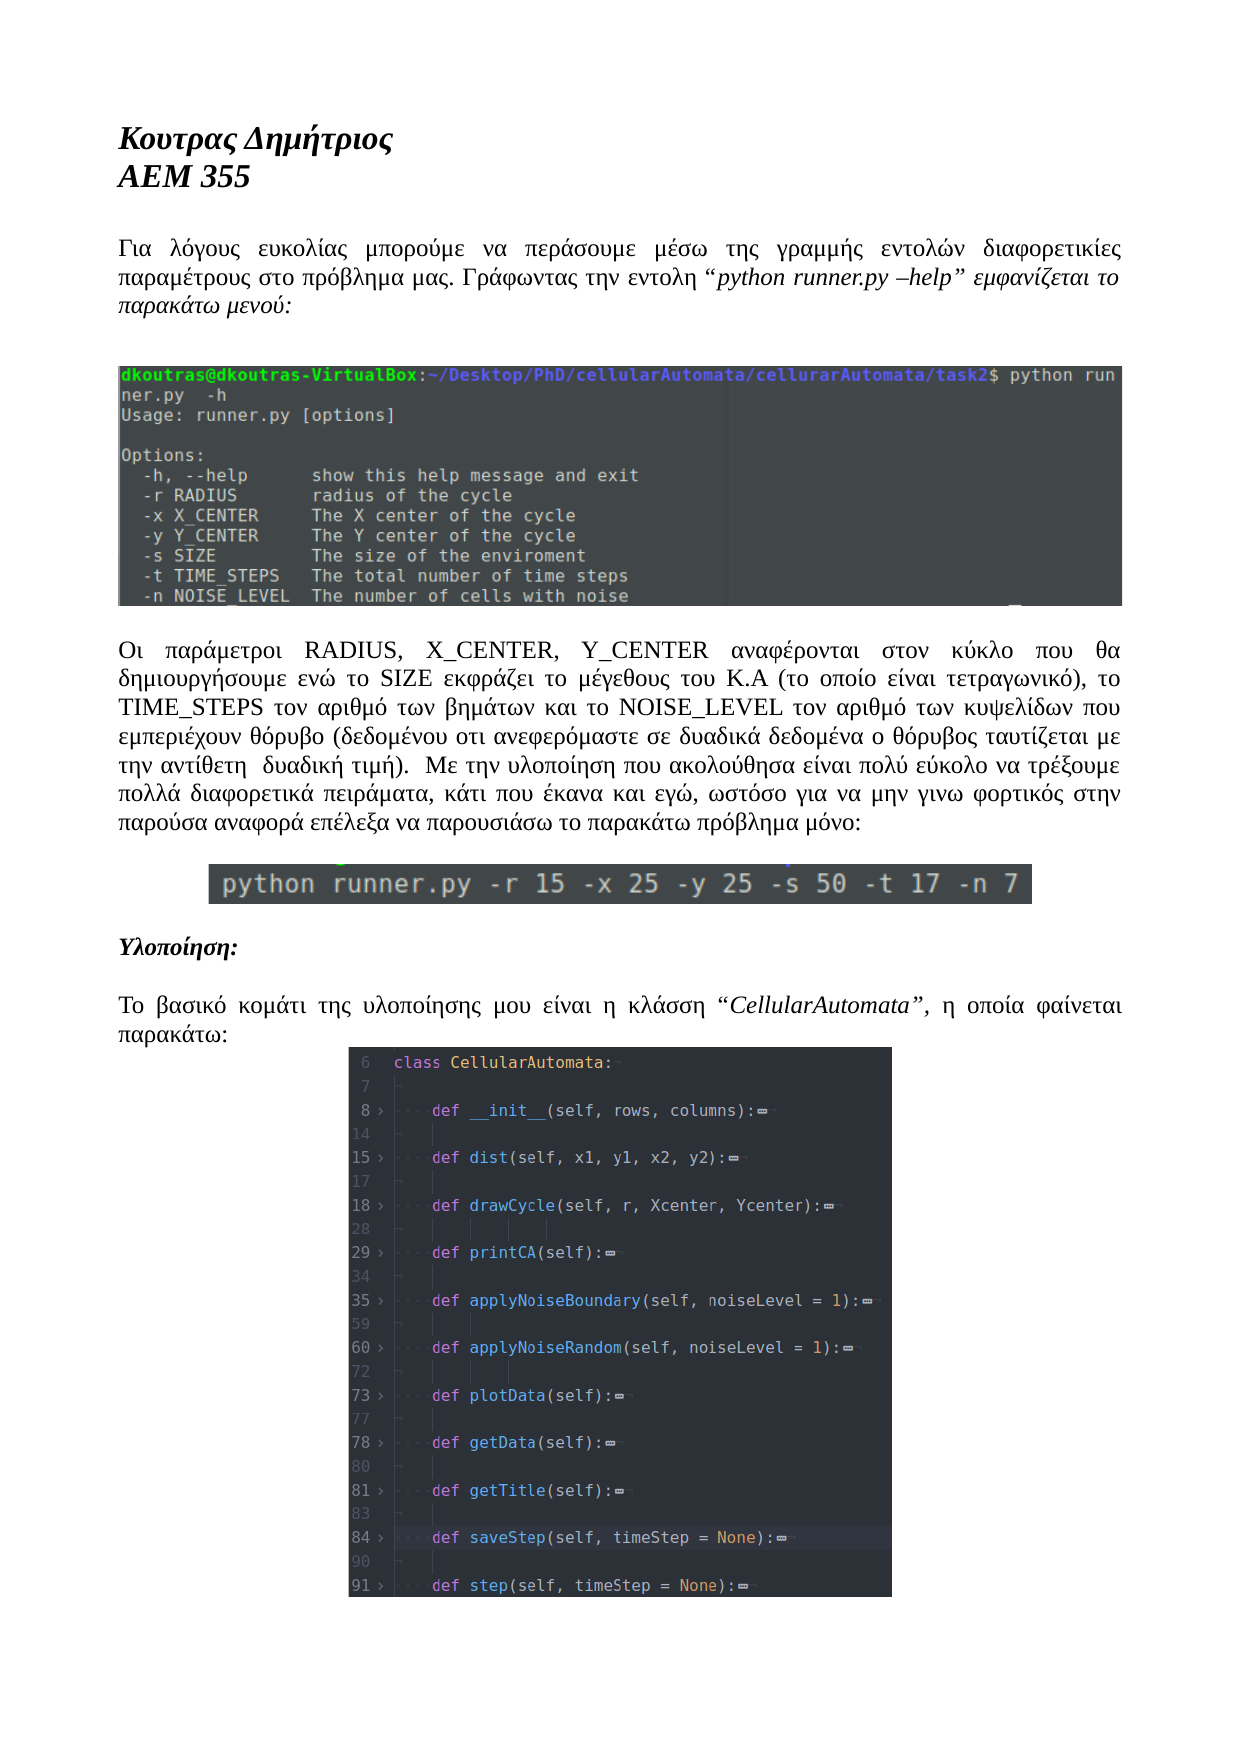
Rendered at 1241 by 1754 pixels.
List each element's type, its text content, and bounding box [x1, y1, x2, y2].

picture [118, 366, 1123, 606]
picture [348, 1047, 892, 1597]
text ΑΕΜ 355 [118, 156, 1122, 195]
picture [208, 864, 1032, 904]
text Το βασικό κομάτι της υλοποίησης μου είναι η κλάσση “CellularAutomata”, η οποία φαίνεται παρακάτω: [118, 990, 1122, 1047]
text Υλοποίηση: [118, 932, 1122, 961]
text Κουτρας Δημήτριος [118, 118, 1122, 156]
text Για λόγους ευκολίας μπορούμε να περάσουμε μέσω της γραμμής εντολών διαφορετικίες παραμέτρους στο πρόβλημα μας. Γράφωντας την εντολη “python runner.py –help” εμφανίζεται το παρακάτω μενού: [118, 233, 1122, 319]
text Οι παράμετροι RADIUS, X_CENTER, Y_CENTER αναφέρονται στον κύκλο που θα δημιουργήσουμε ενώ το SIZE εκφράζει το μέγεθους του K.A (το οποίο είναι τετραγωνικό), το TIME_STEPS τον αριθμό των βημάτων και το NOISE_LEVEL τον αριθμό των κυψελίδων που εμπεριέχουν θόρυβο (δεδομένου οτι ανεφερόμαστε σε δυαδικά δεδομένα ο θόρυβος ταυτίζεται με την αντίθετη δυαδική τιμή). Με την υλοποίηση που ακολούθησα είναι πολύ εύκολο να τρέξουμε πολλά διαφορετικά πειράματα, κάτι που έκανα και εγώ, ωστόσο για να μην γινω φορτικός στην παρούσα αναφορά επέλεξα να παρουσιάσω το παρακάτω πρόβλημα μόνο: [118, 635, 1122, 836]
